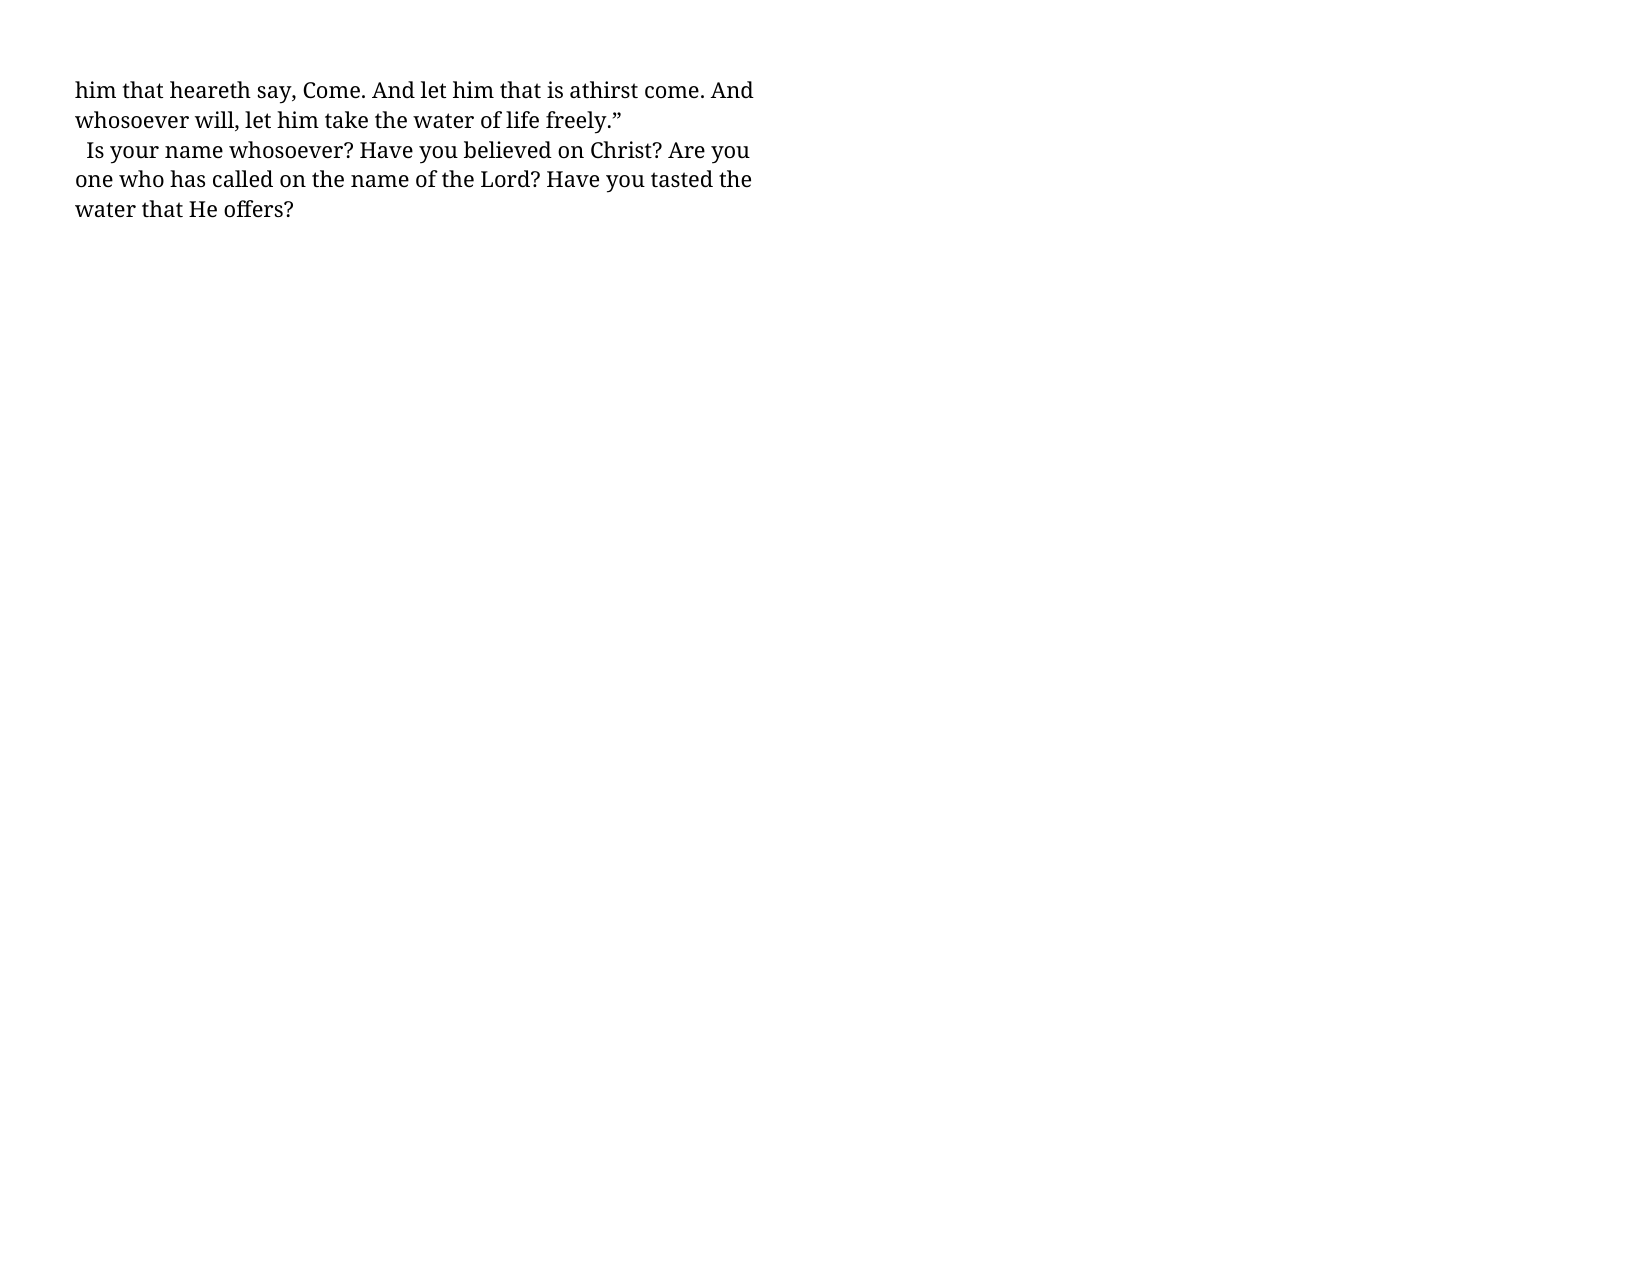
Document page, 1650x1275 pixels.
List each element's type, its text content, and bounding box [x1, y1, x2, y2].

text Is your name whosoever? Have you believed on Christ? Are you one who has called on the name of the Lord? Have you tasted the water that He offers? [75, 134, 787, 224]
text him that heareth say, Come. And let him that is athirst come. And whosoever will, let him take the water of life freely.” [75, 75, 787, 134]
